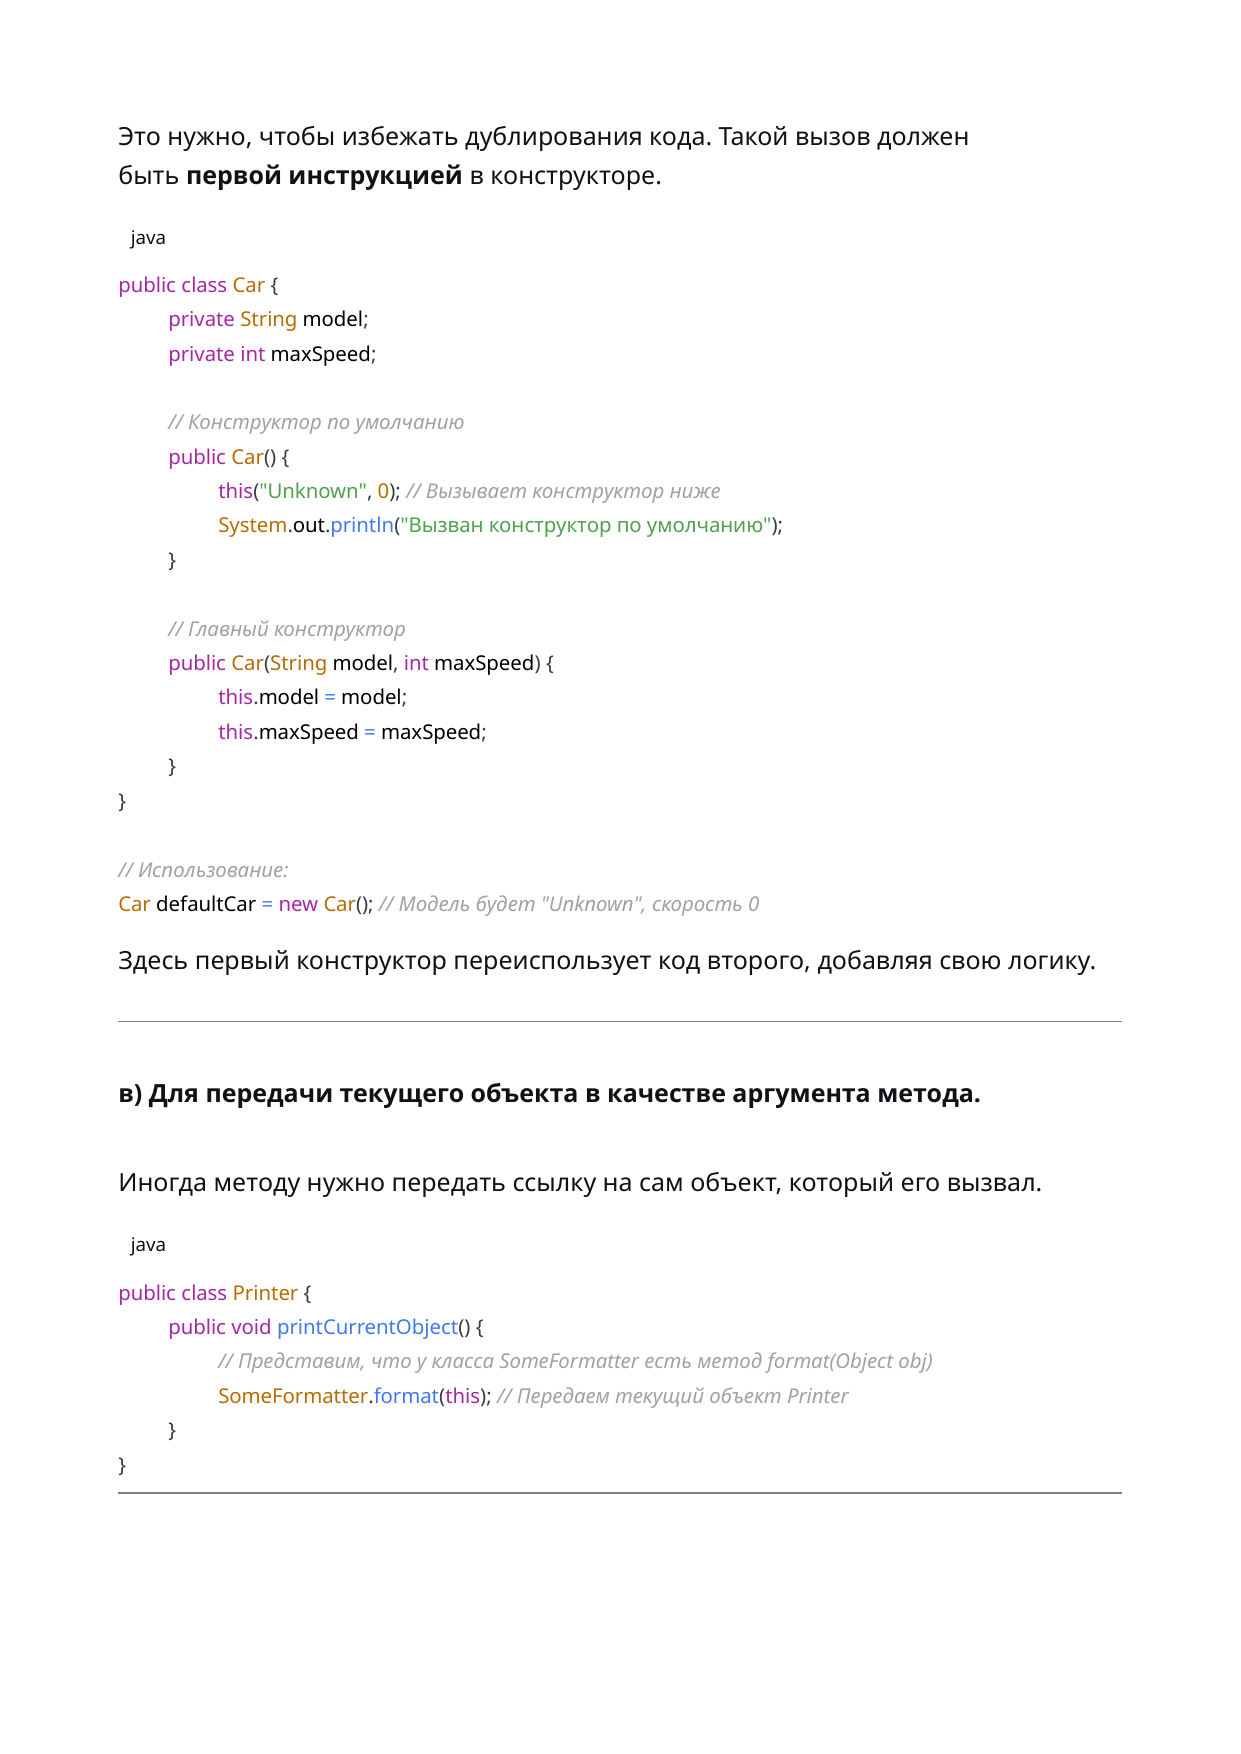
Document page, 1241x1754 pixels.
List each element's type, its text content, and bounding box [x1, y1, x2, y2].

text } [118, 1409, 1122, 1444]
text public Car() { [118, 436, 1122, 470]
text SomeFormatter.format(this); // Передаем текущий объект Printer [118, 1375, 1122, 1409]
text this.model = model; [118, 677, 1122, 711]
text public void printCurrentObject() { [118, 1306, 1122, 1341]
text // Главный конструктор [118, 608, 1122, 642]
text java [131, 1229, 1122, 1257]
text Иногда методу нужно передать ссылку на сам объект, который его вызвал. [118, 1165, 1122, 1199]
text } [118, 539, 1122, 573]
text // Конструктор по умолчанию [118, 402, 1122, 436]
text Здесь первый конструктор переиспользует код второго, добавляя свою логику. [118, 942, 1122, 976]
text Car defaultCar = new Car(); // Модель будет "Unknown", скорость 0 [118, 883, 1122, 917]
text this("Unknown", 0); // Вызывает конструктор ниже [118, 470, 1122, 505]
text } [118, 780, 1122, 814]
text System.out.println("Вызван конструктор по умолчанию"); [118, 505, 1122, 539]
text } [118, 1444, 1122, 1478]
text в) Для передачи текущего объекта в качестве аргумента метода. [118, 1076, 1122, 1110]
text // Представим, что у класса SomeFormatter есть метод format(Object obj) [118, 1341, 1122, 1375]
text private int maxSpeed; [118, 333, 1122, 367]
text public Car(String model, int maxSpeed) { [118, 642, 1122, 677]
text java [131, 221, 1122, 249]
text // Использование: [118, 848, 1122, 883]
text Это нужно, чтобы избежать дублирования кода. Такой вызов должен быть первой инструкцией в конструкторе. [118, 118, 1122, 191]
text private String model; [118, 298, 1122, 333]
text public class Printer { [118, 1272, 1122, 1306]
text this.maxSpeed = maxSpeed; [118, 711, 1122, 745]
text } [118, 745, 1122, 780]
text public class Car { [118, 264, 1122, 298]
